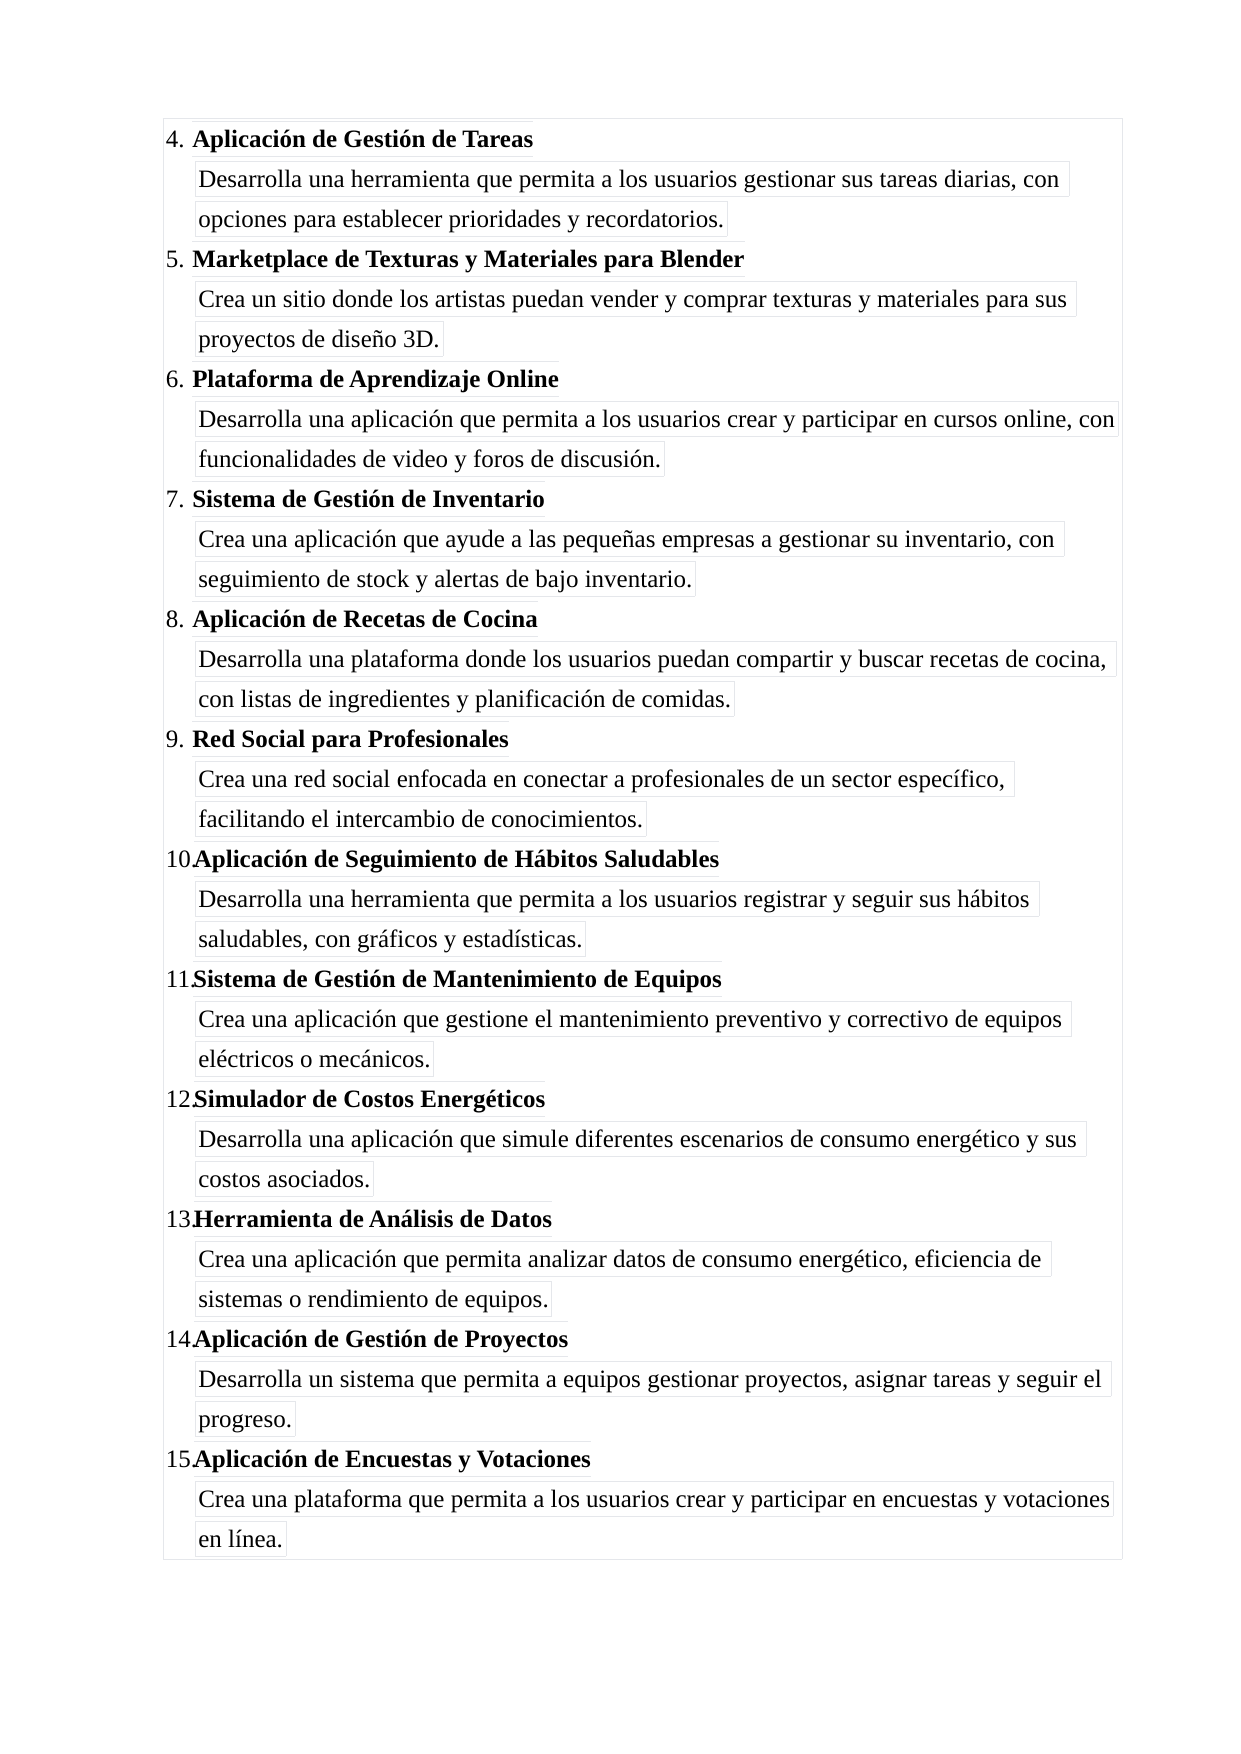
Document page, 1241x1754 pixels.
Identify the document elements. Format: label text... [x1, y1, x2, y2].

list Aplicación de Recetas de Cocina Desarrolla una plataforma donde los usuarios puedan compartir y buscar recetas de cocina, con listas de ingredientes y planificación de comidas. [164, 598, 1122, 716]
list Herramienta de Análisis de Datos Crea una aplicación que permita analizar datos de consumo energético, eficiencia de sistemas o rendimiento de equipos. [164, 1198, 1122, 1316]
list Sistema de Gestión de Mantenimiento de Equipos Crea una aplicación que gestione el mantenimiento preventivo y correctivo de equipos eléctricos o mecánicos. [164, 958, 1122, 1076]
list Aplicación de Encuestas y Votaciones Crea una plataforma que permita a los usuarios crear y participar en encuestas y votaciones en línea. [164, 1438, 1122, 1559]
list Simulador de Costos Energéticos Desarrolla una aplicación que simule diferentes escenarios de consumo energético y sus costos asociados. [164, 1078, 1122, 1196]
list Aplicación de Gestión de Tareas Desarrolla una herramienta que permita a los usuarios gestionar sus tareas diarias, con opciones para establecer prioridades y recordatorios. [164, 119, 1122, 236]
list Aplicación de Seguimiento de Hábitos Saludables Desarrolla una herramienta que permita a los usuarios registrar y seguir sus hábitos saludables, con gráficos y estadísticas. [164, 838, 1122, 956]
list Plataforma de Aprendizaje Online Desarrolla una aplicación que permita a los usuarios crear y participar en cursos online, con funcionalidades de video y foros de discusión. [164, 358, 1122, 476]
list Marketplace de Texturas y Materiales para Blender Crea un sitio donde los artistas puedan vender y comprar texturas y materiales para sus proyectos de diseño 3D. [164, 238, 1122, 356]
list Sistema de Gestión de Inventario Crea una aplicación que ayude a las pequeñas empresas a gestionar su inventario, con seguimiento de stock y alertas de bajo inventario. [164, 478, 1122, 596]
list Red Social para Profesionales Crea una red social enfocada en conectar a profesionales de un sector específico, facilitando el intercambio de conocimientos. [164, 718, 1122, 836]
list Aplicación de Gestión de Proyectos Desarrolla un sistema que permita a equipos gestionar proyectos, asignar tareas y seguir el progreso. [164, 1318, 1122, 1436]
